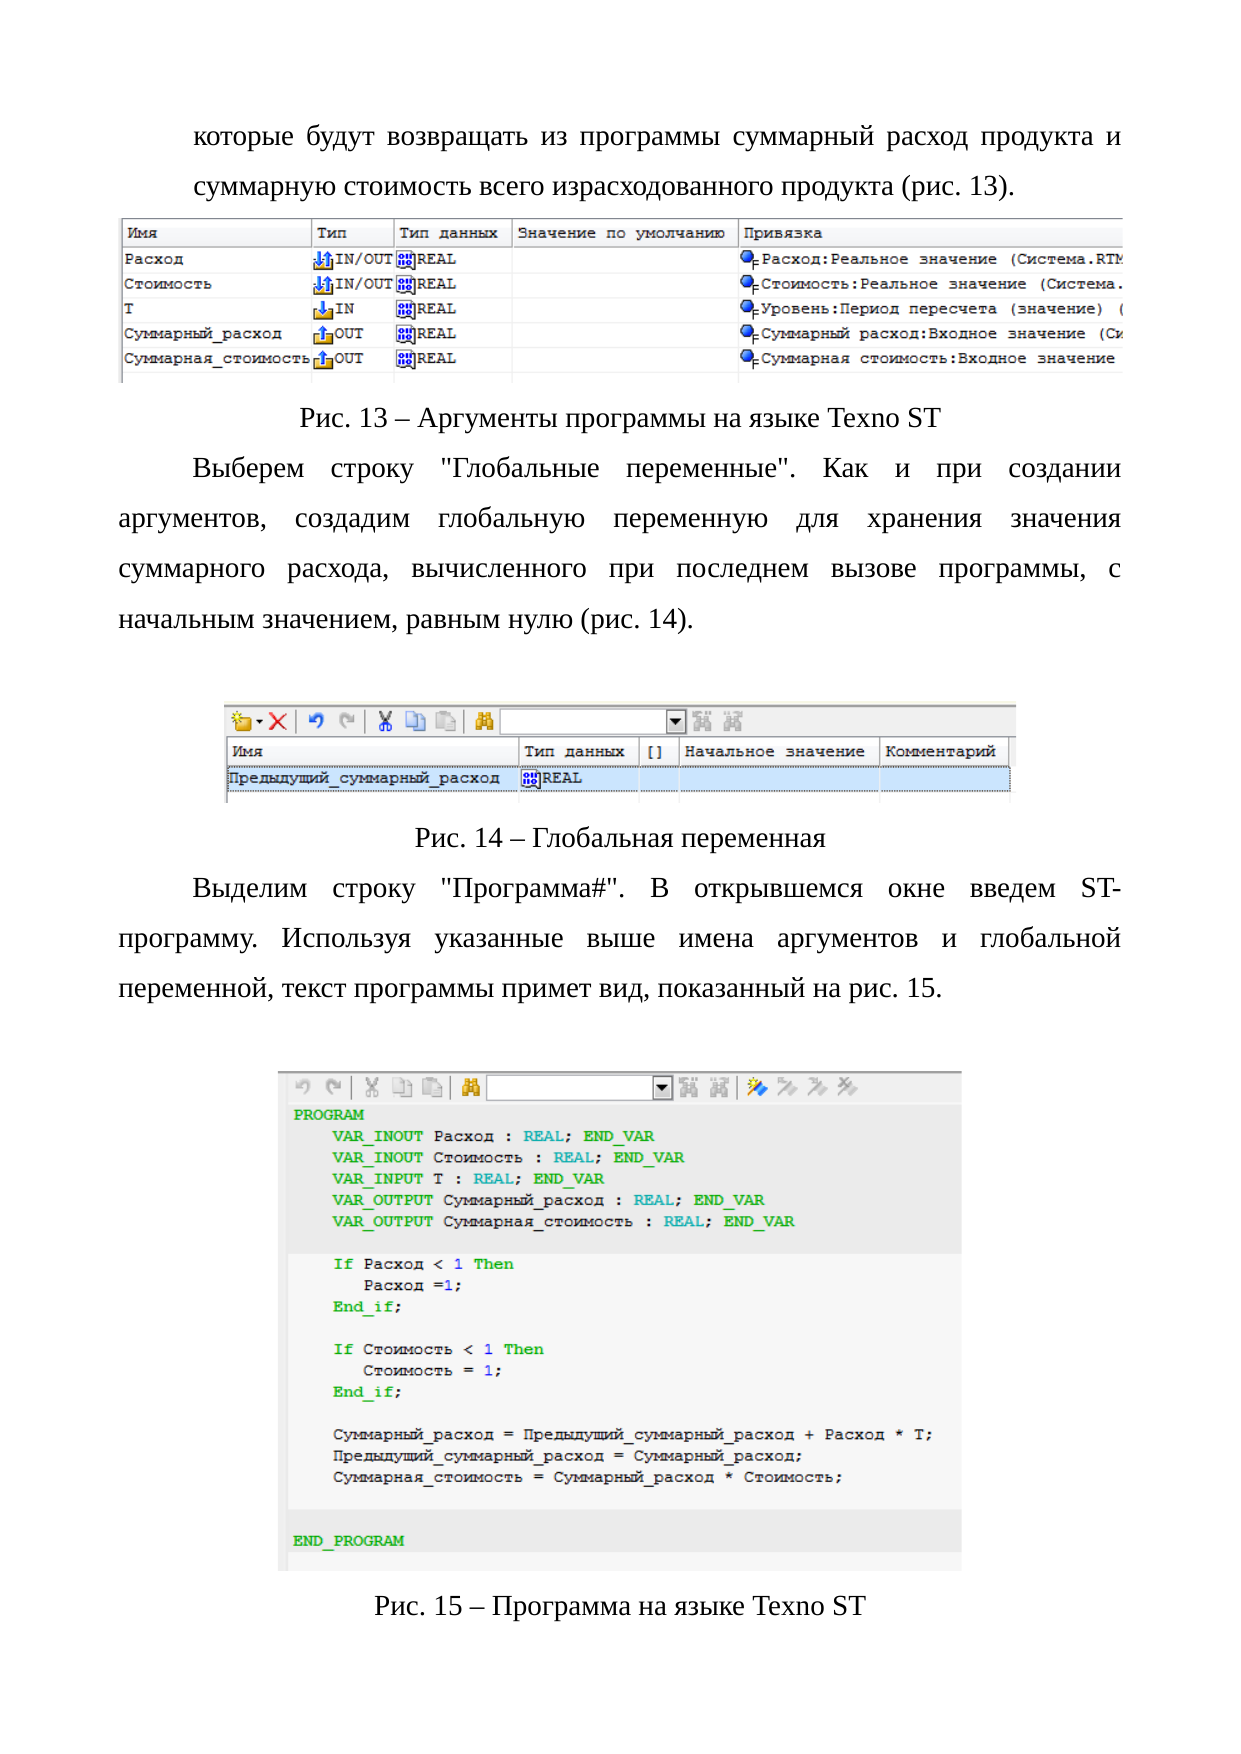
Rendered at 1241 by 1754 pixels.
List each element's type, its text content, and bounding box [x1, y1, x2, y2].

picture [277, 1071, 962, 1571]
picture [118, 218, 1123, 383]
text Выберем строку "Глобальные переменные". Как и при создании аргументов, создадим глобальную переменную для хранения значения суммарного расхода, вычисленного при последнем вызове программы, с начальным значением, равным нулю (рис. 14). [118, 450, 1122, 634]
text Рис. 13 – Аргументы программы на языке Texno ST [118, 400, 1122, 433]
text Выделим строку "Программа#". В открывшемся окне введем ST-программу. Используя указанные выше имена аргументов и глобальной переменной, текст программы примет вид, показанный на рис. 15. [118, 870, 1122, 1004]
text Рис. 14 – Глобальная переменная [118, 820, 1122, 853]
list которые будут возвращать из программы суммарный расход продукта и суммарную стоимость всего израсходованного продукта (рис. 13). [156, 118, 1122, 202]
picture [224, 701, 1017, 803]
text Рис. 15 – Программа на языке Texno ST [118, 1588, 1122, 1622]
